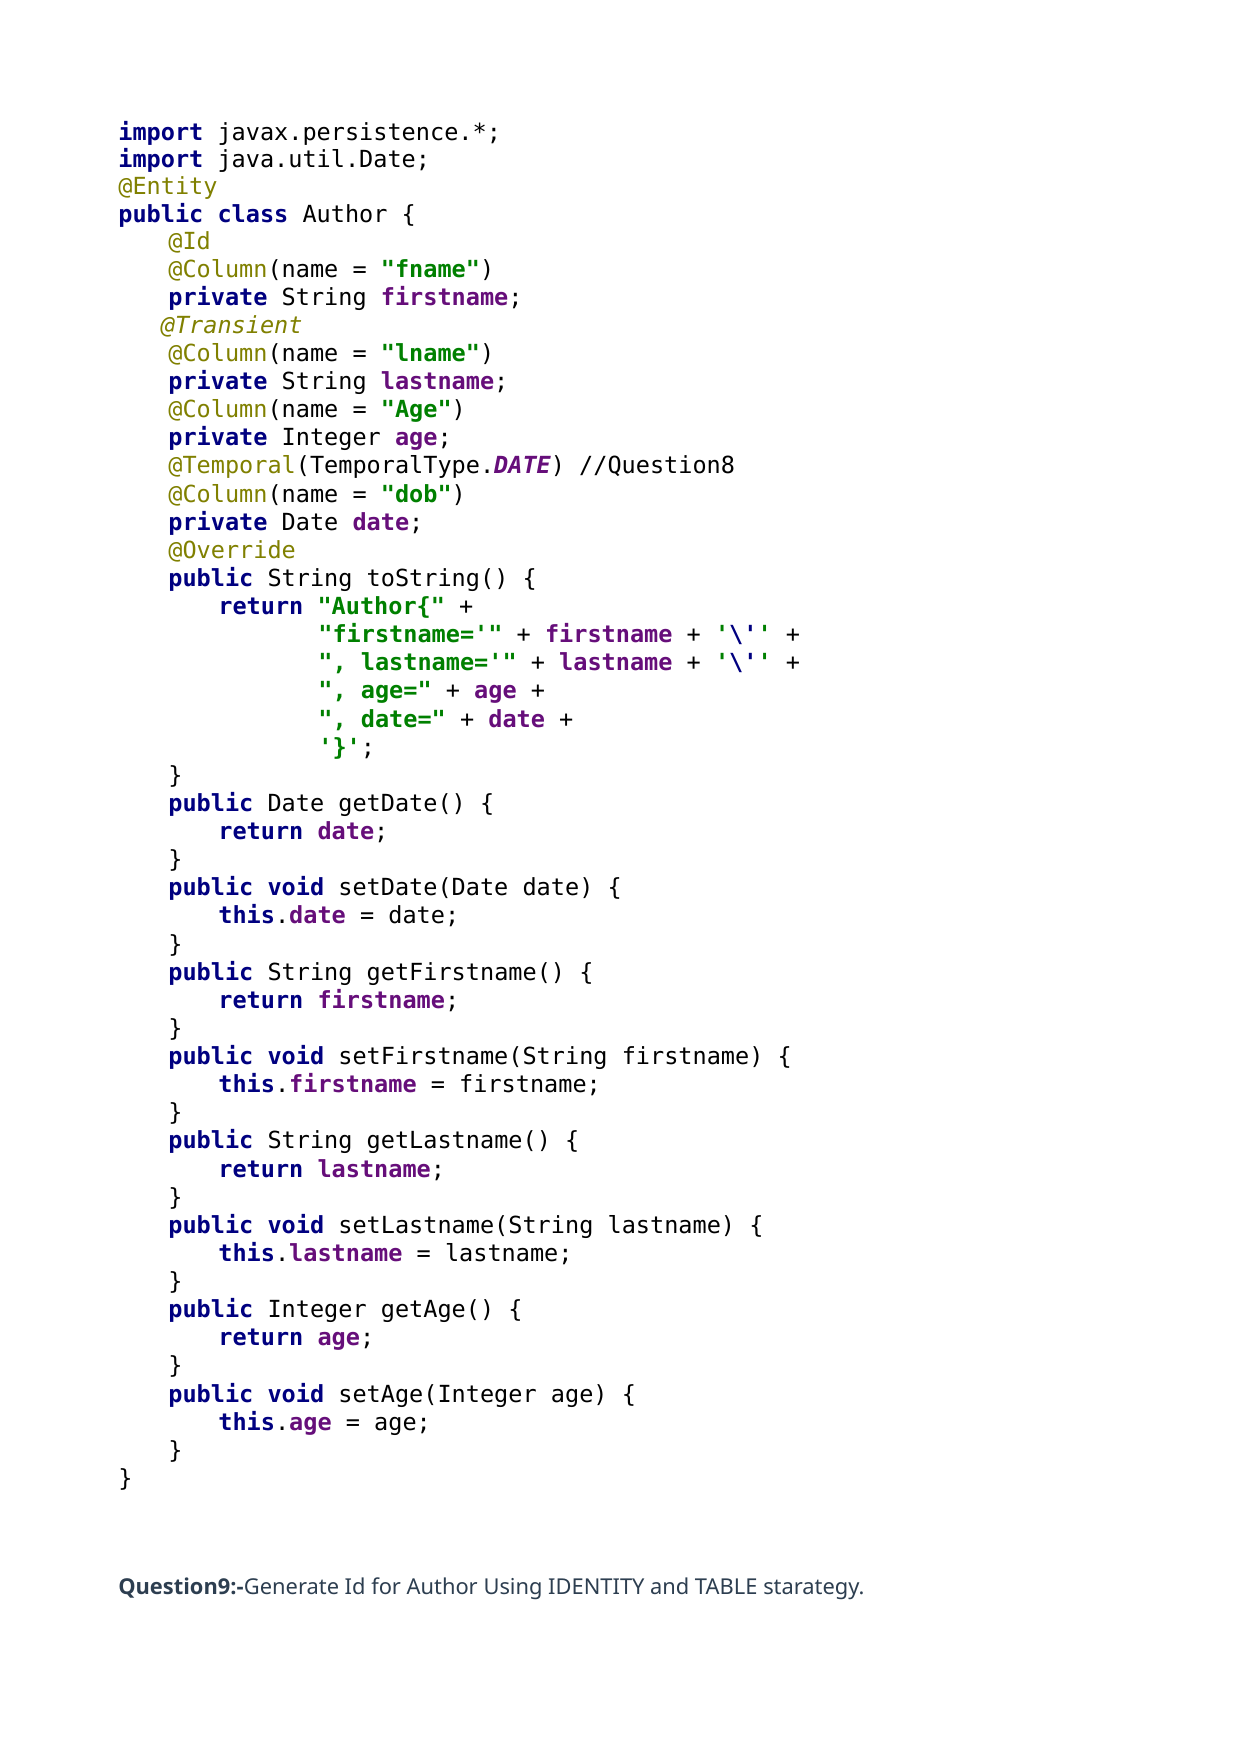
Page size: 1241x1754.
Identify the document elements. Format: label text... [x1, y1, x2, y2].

text this.firstname = firstname; [118, 1071, 1122, 1099]
text @Id [118, 228, 1122, 256]
text } [118, 846, 1122, 874]
text private String firstname; [118, 284, 1122, 312]
text private Integer age; [118, 424, 1122, 452]
text ", lastname='" + lastname + '\'' + [118, 649, 1122, 677]
text this.age = age; [118, 1408, 1122, 1436]
text public Integer getAge() { [118, 1296, 1122, 1324]
text } [118, 1183, 1122, 1211]
text public class Author { [118, 200, 1122, 228]
text } [118, 930, 1122, 958]
text @Column(name = "Age") [118, 396, 1122, 424]
text public void setAge(Integer age) { [118, 1380, 1122, 1408]
text } [118, 1352, 1122, 1380]
text @Transient [118, 312, 1122, 339]
text @Entity [118, 173, 1122, 200]
text return age; [118, 1324, 1122, 1352]
text } [118, 1014, 1122, 1043]
text "firstname='" + firstname + '\'' + [118, 621, 1122, 649]
text public String getLastname() { [118, 1127, 1122, 1155]
text ", age=" + age + [118, 677, 1122, 705]
text return firstname; [118, 986, 1122, 1014]
text return date; [118, 818, 1122, 846]
text private String lastname; [118, 368, 1122, 396]
text @Column(name = "fname") [118, 256, 1122, 284]
text } [118, 1268, 1122, 1296]
text } [118, 1464, 1122, 1492]
text @Override [118, 536, 1122, 564]
text import javax.persistence.*; [118, 118, 1122, 146]
text private Date date; [118, 508, 1122, 536]
text public Date getDate() { [118, 789, 1122, 818]
text public void setLastname(String lastname) { [118, 1211, 1122, 1239]
text this.lastname = lastname; [118, 1239, 1122, 1268]
text Question9:-Generate Id for Author Using IDENTITY and TABLE starategy. [118, 1571, 1122, 1601]
text @Column(name = "dob") [118, 480, 1122, 508]
text this.date = date; [118, 902, 1122, 930]
text return "Author{" + [118, 593, 1122, 621]
text } [118, 1099, 1122, 1127]
text public void setDate(Date date) { [118, 874, 1122, 902]
text } [118, 761, 1122, 789]
text public String toString() { [118, 564, 1122, 593]
text public void setFirstname(String firstname) { [118, 1043, 1122, 1071]
text public String getFirstname() { [118, 958, 1122, 986]
text } [118, 1436, 1122, 1464]
text return lastname; [118, 1155, 1122, 1183]
text @Temporal(TemporalType.DATE) //Question8 [118, 452, 1122, 480]
text '}'; [118, 733, 1122, 761]
text ", date=" + date + [118, 705, 1122, 733]
text @Column(name = "lname") [118, 339, 1122, 368]
text import java.util.Date; [118, 146, 1122, 173]
